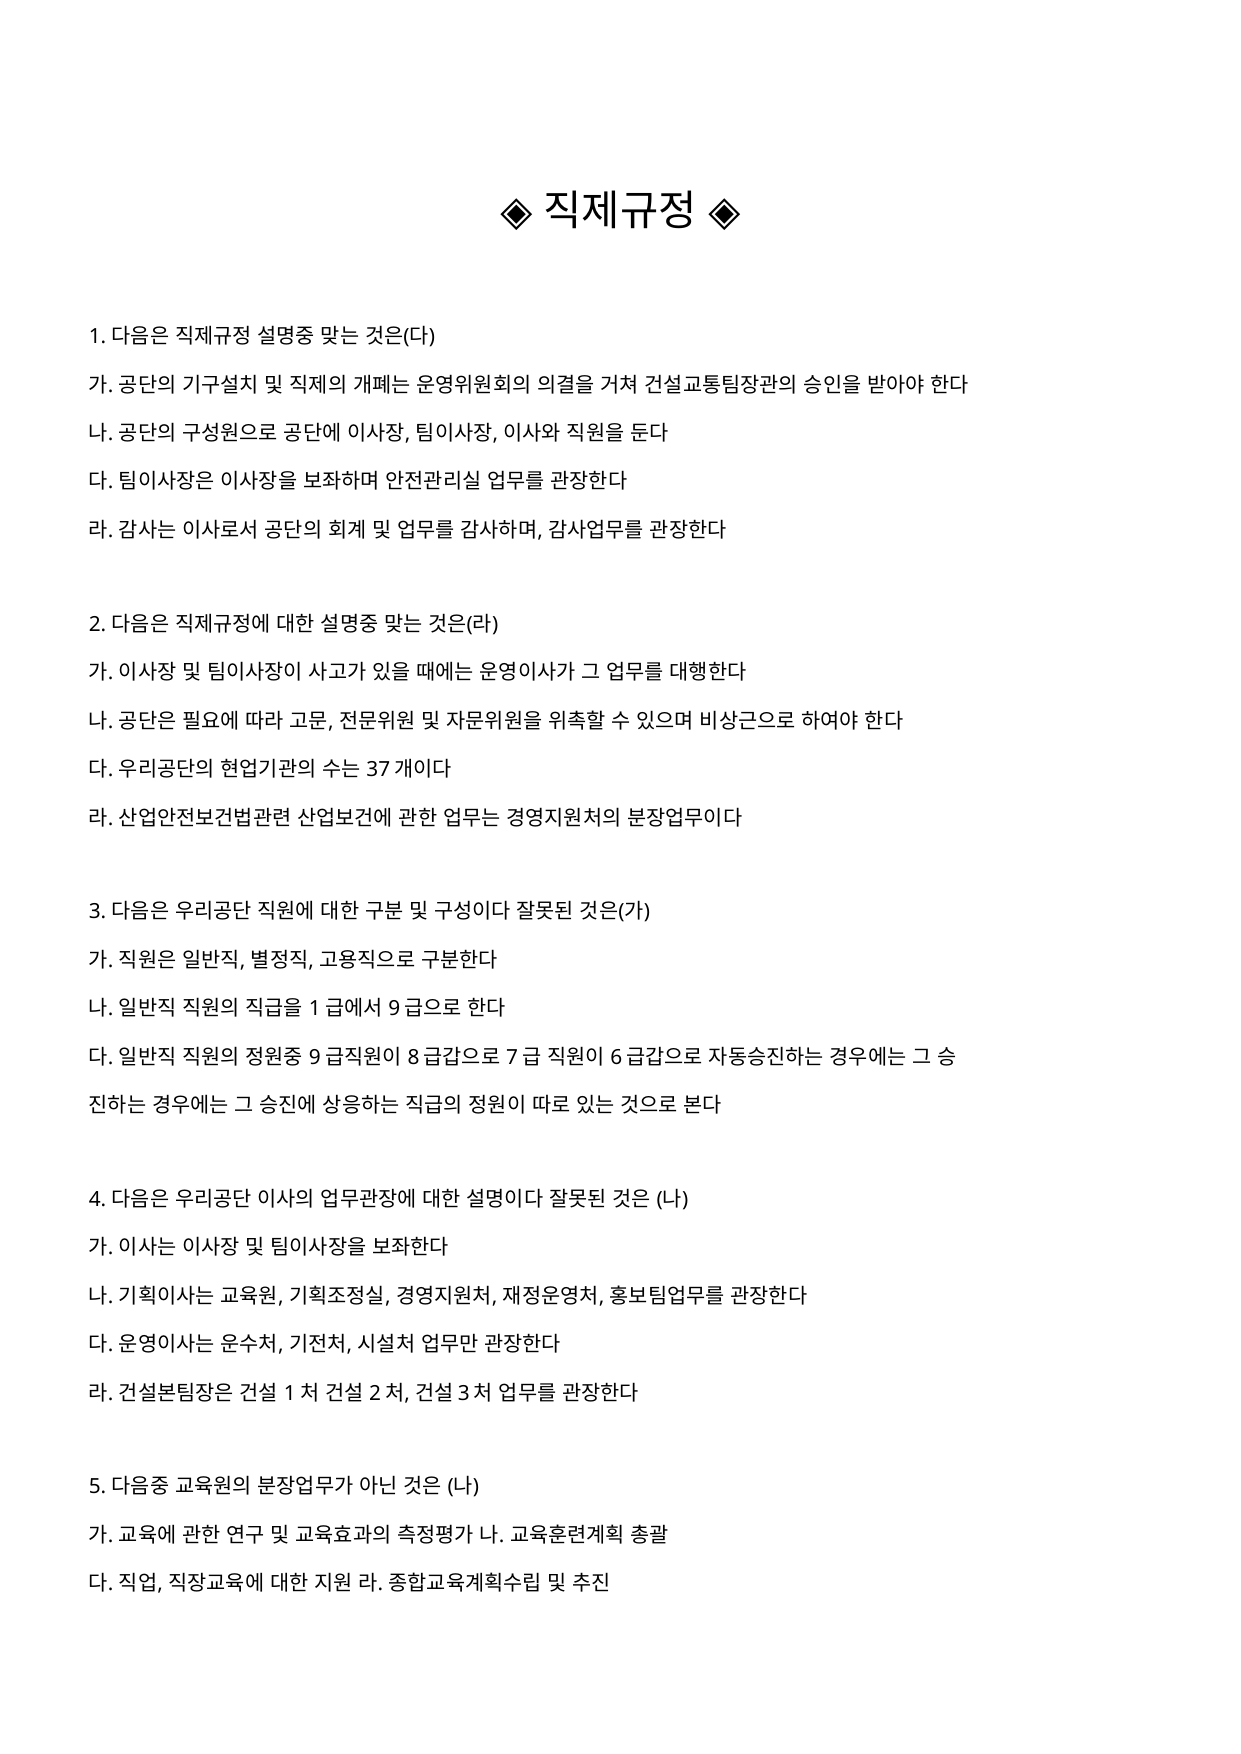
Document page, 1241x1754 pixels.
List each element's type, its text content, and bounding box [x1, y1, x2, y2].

text 다. 운영이사는 운수처, 기전처, 시설처 업무만 관장한다 [88, 1327, 1152, 1358]
text 라. 감사는 이사로서 공단의 회계 및 업무를 감사하며, 감사업무를 관장한다 [88, 513, 1152, 543]
text 4. 다음은 우리공단 이사의 업무관장에 대한 설명이다 잘못된 것은 (나) [88, 1182, 1152, 1212]
text 라. 건설본팀장은 건설 1처 건설 2처, 건설3처 업무를 관장한다 [88, 1376, 1152, 1406]
text 가. 이사는 이사장 및 팀이사장을 보좌한다 [88, 1231, 1152, 1261]
text 1. 다음은 직제규정 설명중 맞는 것은(다) [88, 319, 1152, 350]
text 다. 우리공단의 현업기관의 수는 37개이다 [88, 752, 1152, 783]
text 나. 공단은 필요에 따라 고문, 전문위원 및 자문위원을 위촉할 수 있으며 비상근으로 하여야 한다 [88, 704, 1152, 734]
text 가. 직원은 일반직, 별정직, 고용직으로 구분한다 [88, 943, 1152, 973]
text 2. 다음은 직제규정에 대한 설명중 맞는 것은(라) [88, 607, 1152, 637]
text 다. 팀이사장은 이사장을 보좌하며 안전관리실 업무를 관장한다 [88, 465, 1152, 495]
text 3. 다음은 우리공단 직원에 대한 구분 및 구성이다 잘못된 것은(가) [88, 894, 1152, 925]
text 나. 공단의 구성원으로 공단에 이사장, 팀이사장, 이사와 직원을 둔다 [88, 416, 1152, 447]
text 나. 일반직 직원의 직급을 1급에서 9급으로 한다 [88, 991, 1152, 1022]
text 가. 공단의 기구설치 및 직제의 개폐는 운영위원회의 의결을 거쳐 건설교통팀장관의 승인을 받아야 한다 [88, 368, 1152, 398]
text 나. 기획이사는 교육원, 기획조정실, 경영지원처, 재정운영처, 홍보팀업무를 관장한다 [88, 1279, 1152, 1309]
text 라. 산업안전보건법관련 산업보건에 관한 업무는 경영지원처의 분장업무이다 [88, 801, 1152, 831]
text 가. 이사장 및 팀이사장이 사고가 있을 때에는 운영이사가 그 업무를 대행한다 [88, 655, 1152, 686]
text 다. 일반직 직원의 정원중 9급직원이 8급갑으로 7급 직원이 6급갑으로 자동승진하는 경우에는 그 승 [88, 1040, 1152, 1070]
text 가. 교육에 관한 연구 및 교육효과의 측정평가 나. 교육훈련계획 총괄 [88, 1518, 1152, 1548]
text ◈ 직제규정 ◈ [88, 177, 1152, 238]
text 진하는 경우에는 그 승진에 상응하는 직급의 정원이 따로 있는 것으로 본다 [88, 1088, 1152, 1118]
text 5. 다음중 교육원의 분장업무가 아닌 것은 (나) [88, 1470, 1152, 1500]
text 다. 직업, 직장교육에 대한 지원 라. 종합교육계획수립 및 추진 [88, 1567, 1152, 1597]
